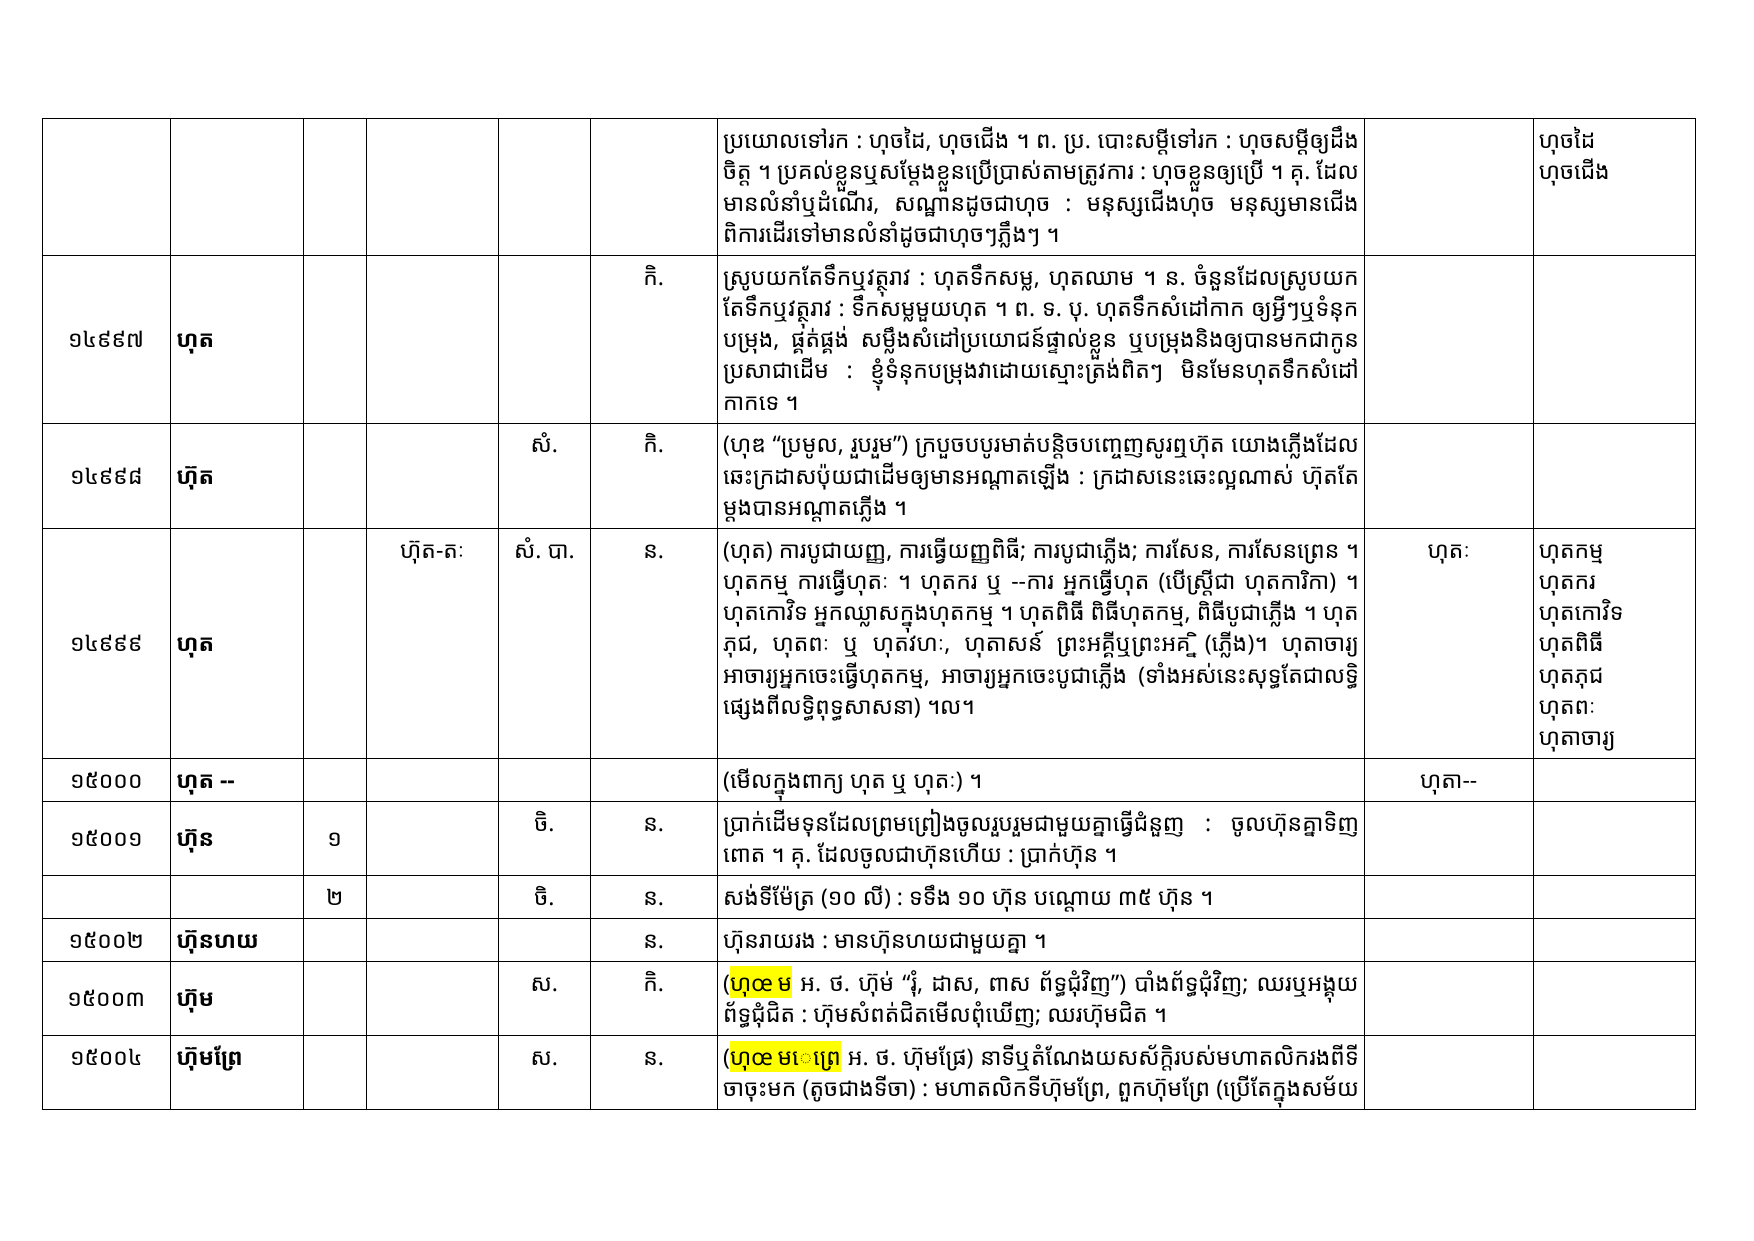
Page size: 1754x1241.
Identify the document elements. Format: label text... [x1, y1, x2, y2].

table_cell [1365, 919, 1533, 961]
table_cell ហុតៈ [1365, 529, 1533, 758]
table_cell ចិ. [499, 802, 590, 875]
table_cell [1365, 119, 1533, 255]
table_cell [304, 759, 366, 801]
table_cell ១៥០០០ [43, 759, 170, 801]
table_cell កិ. [591, 962, 717, 1035]
table_cell ១៤៩៩៩ [43, 529, 170, 758]
table_cell [304, 529, 366, 758]
table_cell [304, 962, 366, 1035]
table_cell ១៤៩៩៧ [43, 256, 170, 422]
table_cell [304, 1036, 366, 1109]
table_cell [499, 919, 590, 961]
table_cell [367, 759, 498, 801]
table_cell [499, 119, 590, 255]
table_cell ១ [304, 802, 366, 875]
table_cell [304, 919, 366, 961]
table_cell ហ៊ុមព្រែ [171, 1036, 303, 1109]
table_cell [1534, 1036, 1695, 1109]
table_cell [367, 876, 498, 918]
table_cell ស. [499, 1036, 590, 1109]
table_cell [171, 119, 303, 255]
table_cell [367, 256, 498, 422]
table_cell [1534, 876, 1695, 918]
table_cell ន. [591, 802, 717, 875]
table_cell [367, 962, 498, 1035]
table_cell ចិ. [499, 876, 590, 918]
table_cell [304, 256, 366, 422]
table_cell ន. [591, 919, 717, 961]
table_cell ១៥០០២ [43, 919, 170, 961]
table_cell [499, 256, 590, 422]
table_cell ស. [499, 962, 590, 1035]
table_cell (មើល​ក្នុង​ពាក្យ ហុត ឬ ហុតៈ) ។ [718, 759, 1364, 801]
table_cell សង់ទីម៉ែត្រ (១០ លី) : ទទឹង ១០ ហ៊ុន បណ្តោយ ៣៥ ហ៊ុន ។ [718, 876, 1364, 918]
table_cell ស្រូប​យក​តែ​ទឹក​ឬ​វត្ថុ​រាវ : ហុត​ទឹក​សម្ល, ហុត​ឈាម ។ ន. ចំនួន​ដែល​ស្រូប​យក​តែ​ទឹក​ឬ​វត្ថុ​រាវ : ទឹក​សម្ល​មួយ​ហុត ។ ព. ទ. បុ. ហុត​ទឹក​សំដៅ​កាក ឲ្យ​អ្វី​ៗ​ឬ​ទំនុក​បម្រុង, ផ្គត់ផ្គង់ សម្លឹង​សំដៅ​ប្រយោជន៍​ផ្ទាល់​ខ្លួន ឬ​បម្រុង​និង​ឲ្យ​បាន​មក​ជា​កូន​ប្រសា​ជាដើម : ខ្ញុំ​ទំនុក​បម្រុង​វា​ដោយ​ស្មោះ​ត្រង់​ពិត​ៗ មិន​មែន​ហុត​ទឹក​សំដៅ​កាក​ទេ ។ [718, 256, 1364, 422]
table_cell [43, 119, 170, 255]
table_cell [1365, 802, 1533, 875]
table_cell [43, 876, 170, 918]
table_cell ហុច​ដៃ ហុច​ជើង [1534, 119, 1695, 255]
table_cell ហុត [171, 256, 303, 422]
table_cell [367, 424, 498, 528]
table_cell [1365, 1036, 1533, 1109]
table_cell ន. [591, 529, 717, 758]
table_cell [171, 876, 303, 918]
table_cell ហុត -- [171, 759, 303, 801]
table_cell ហ៊ុម [171, 962, 303, 1035]
table_cell [367, 1036, 498, 1109]
table_cell ហ៊ុត-តៈ [367, 529, 498, 758]
table_cell កិ. [591, 424, 717, 528]
table_cell [1365, 876, 1533, 918]
table_cell ហ៊ុន [171, 802, 303, 875]
table_cell ១៤៩៩៨ [43, 424, 170, 528]
table_cell [1534, 802, 1695, 875]
table_cell [367, 802, 498, 875]
table_cell ចាប់​កាន់​អ្វី​ៗ​ដោយ​ដៃ​តែ​ម្ខាង​ប្រយោល : ហុច​បារី​ឲ្យ ។ លូក​ដៃ​ឬ​ជើង​ម្ខាង​ប្រយោល​ទៅ​រក : ហុច​ដៃ, ហុច​ជើង ។ ព. ប្រ. បោះ​សម្តី​ទៅ​រក : ហុច​សម្តី​ឲ្យ​ដឹង​ចិត្ត ។ ប្រគល់​ខ្លួន​ឬ​សម្តែង​ខ្លួន​ប្រើប្រាស់​តាម​ត្រូវ​ការ : ហុច​ខ្លួន​ឲ្យ​ប្រើ ។ គុ. ដែល​មាន​លំនាំ​ឬ​ដំណើរ, សណ្ឋាន​ដូច​ជា​ហុច : មនុស្ស​ជើង​ហុច មនុស្ស​មាន​ជើង​ពិការ​ដើរ​ទៅ​មាន​លំនាំ​ដូច​ជា​ហុច​ៗ​ភ្លឹង​ៗ ។ [718, 119, 1364, 255]
table_cell [367, 119, 498, 255]
table_cell ន. [591, 1036, 717, 1109]
table_cell [591, 119, 717, 255]
table_cell [304, 424, 366, 528]
table_cell [1534, 759, 1695, 801]
table_cell [499, 759, 590, 801]
table_cell ហ៊ុត [171, 424, 303, 528]
table_cell ២ [304, 876, 366, 918]
table_cell (ហុœម អ. ថ. ហ៊ុម់ “រុំ, ដាស, ពាស ព័ទ្ធ​ជុំ​វិញ”) បាំង​ព័ទ្ធ​ជុំ​វិញ; ឈរ​ឬ​អង្គុយ​ព័ទ្ធ​ជុំ​ជិត : ហ៊ុម​សំពត់​ជិត​មើល​ពុំ​ឃើញ; ឈរ​ហ៊ុម​ជិត ។ [718, 962, 1364, 1035]
table_cell ហុតា-- [1365, 759, 1533, 801]
table_cell ហុត [171, 529, 303, 758]
table_cell [1534, 919, 1695, 961]
table_cell ហុត​កម្ម ហុត​ករ ហុត​កោវិទ ហុត​ពិធី ហុត​ភុជ ហុតពៈ ហុតាចារ្យ [1534, 529, 1695, 758]
table_cell (ហុឌ “ប្រមូល, រួប​រួម”) ក្របួច​បបូរ​មាត់​បន្តិច​បញ្ចេញ​សូរ​ឮ​ហ៊ុត យោង​ភ្លើង​ដែល​ឆេះ​ក្រដាស​ប៉ុយ​ជាដើម​ឲ្យ​មាន​អណ្តាត​ឡើង : ក្រដាស​នេះ​ឆេះ​ល្អ​ណាស់ ហ៊ុត​តែ​ម្តង​បាន​អណ្តាត​ភ្លើង ។ [718, 424, 1364, 528]
table_cell [591, 759, 717, 801]
table_cell សំ. បា. [499, 529, 590, 758]
table_cell [1365, 424, 1533, 528]
table_cell [1534, 962, 1695, 1035]
table_cell ១៥០០១ [43, 802, 170, 875]
table_cell ប្រាក់​ដើម​ទុន​ដែល​ព្រម​ព្រៀង​ចូល​រួប​រួម​ជា​មួយ​គ្នា​ធ្វើ​ជំនួញ : ចូល​ហ៊ុន​គ្នា​ទិញ​ពោត ។ គុ. ដែល​ចូល​ជា​ហ៊ុន​ហើយ : ប្រាក់​ហ៊ុន ។ [718, 802, 1364, 875]
table_cell ១៥០០៣ [43, 962, 170, 1035]
table_cell [1365, 256, 1533, 422]
table_cell (ហុត) ការ​បូជា​យញ្ញ, ការ​ធ្វើ​យញ្ញ​ពិធី; ការ​បូជា​ភ្លើង; ការ​សែន, ការ​សែន​ព្រេន ។ ហុត​កម្ម ការ​ធ្វើ​ហុតៈ ។ ហុត​ករ ឬ --ការ អ្នក​ធ្វើ​ហុត (បើ​ស្រ្តី​ជា ហុត​ការិកា) ។ ហុត​កោវិទ អ្នក​ឈ្លាស​ក្នុង​ហុត​កម្ម ។ ហុត​ពិធី ពិធី​ហុត​កម្ម, ពិធី​បូជា​ភ្លើង ។ ហុត​ភុជ, ហុតពៈ ឬ ហុត​វហៈ, ហុតាសន៍ ព្រះ​អគ្គី​ឬ​ព្រះ​អគ្និ (ភ្លើង)។ ហុតាចារ្យ អាចារ្យ​អ្នក​ចេះ​ធ្វើ​ហុត​កម្ម, អាចារ្យ​អ្នក​ចេះ​បូជា​ភ្លើង (ទាំងអស់​នេះ​សុទ្ធ​តែ​ជា​លទ្ធិ​ផ្សេង​ពី​លទ្ធិ​ពុទ្ធ​សាសនា) ។ល។ [718, 529, 1364, 758]
table_cell [367, 919, 498, 961]
table_cell [1365, 962, 1533, 1035]
table_cell ហ៊ុន​រាយរង : មាន​ហ៊ុនហយ​ជាមួយ​គ្នា ។ [718, 919, 1364, 961]
table_cell (ហុœម​េព្រេ អ. ថ. ហ៊ុមផ្រែ) នាទី​ឬ​តំណែង​យស​ស័ក្តិ​របស់​មហាតលិក​រង​ពី​ទី​ចា​ចុះ​មក (តូច​ជាង​ទី​ចា) : មហាតលិក​ទី​ហ៊ុមព្រែ, ពួក​ហ៊ុមព្រែ (ប្រើ​តែ​ក្នុង​សម័យ​បុរាណ​ខ្លះ) ។ [718, 1036, 1364, 1109]
table_cell [304, 119, 366, 255]
table_cell កិ. [591, 256, 717, 422]
table_cell ហ៊ុនហយ [171, 919, 303, 961]
table_cell ន. [591, 876, 717, 918]
table_cell [1534, 256, 1695, 422]
table_cell [1534, 424, 1695, 528]
table_cell ១៥០០៤ [43, 1036, 170, 1109]
table_cell សំ. [499, 424, 590, 528]
